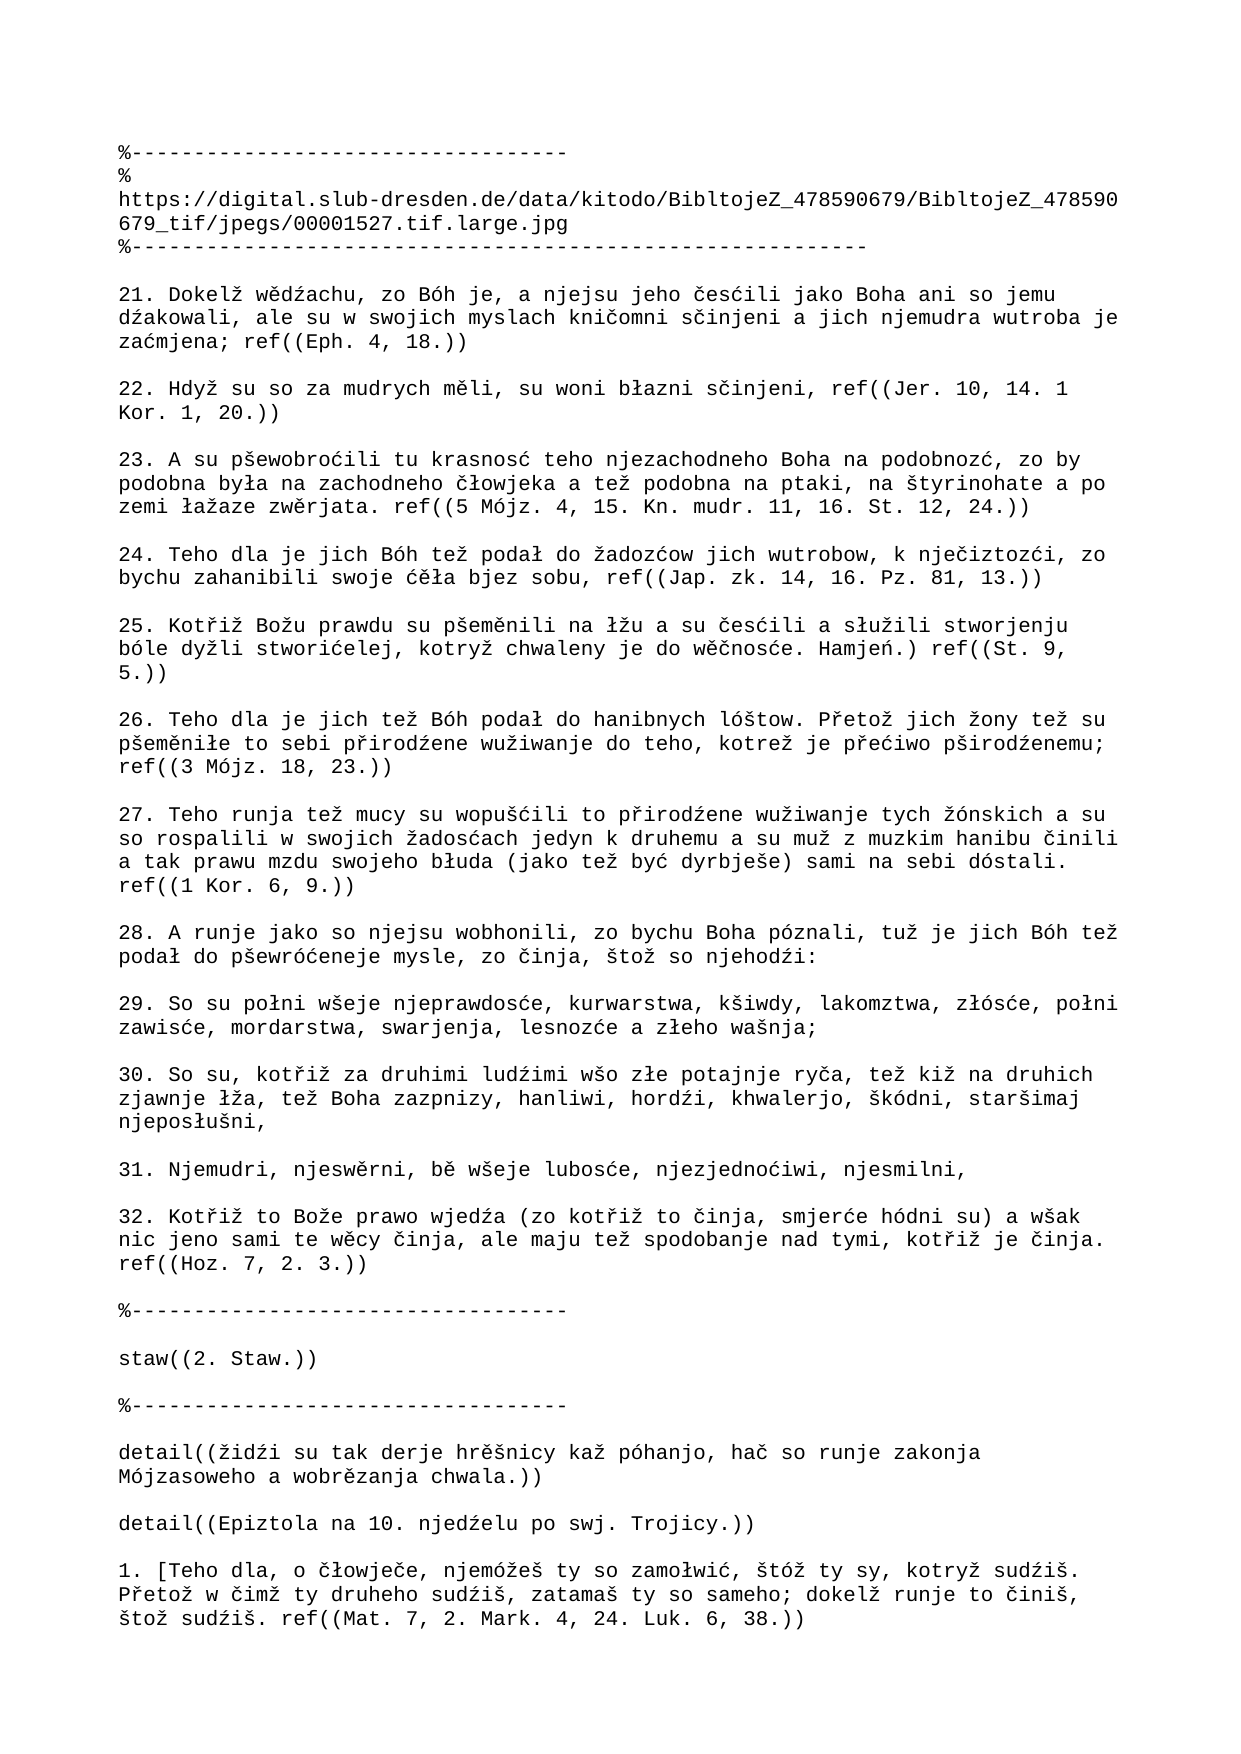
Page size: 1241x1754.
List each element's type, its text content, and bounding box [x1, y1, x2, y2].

text 26. Teho dla je jich tež Bóh podał do hanibnych lóštow. Přetož jich žony tež su pšeměniłe to sebi přirodźene wužiwanje do teho, kotrež je přećiwo pširodźenemu; ref((3 Mójz. 18, 23.)) [118, 709, 1122, 780]
text 31. Njemudri, njeswěrni, bě wšeje lubosće, njezjednoćiwi, njesmilni, [118, 1158, 1122, 1182]
text 32. Kotřiž to Bože prawo wjedźa (zo kotřiž to činja, smjerće hódni su) a wšak nic jeno sami te wěcy činja, ale maju tež spodobanje nad tymi, kotřiž je činja. ref((Hoz. 7, 2. 3.)) [118, 1206, 1122, 1277]
text %----------------------------------------------------------- [118, 236, 1122, 260]
text 29. So su połni wšeje njeprawdosće, kurwarstwa, kšiwdy, lakomztwa, złósće, połni zawisće, mordarstwa, swarjenja, lesnozće a złeho wašnja; [118, 993, 1122, 1040]
text 30. So su, kotřiž za druhimi ludźimi wšo złe potajnje ryča, tež kiž na druhich zjawnje łža, tež Boha zazpnizy, hanliwi, hordźi, khwalerjo, škódni, staršimaj njeposłušni, [118, 1064, 1122, 1135]
text 27. Teho runja tež mucy su wopušćili to přirodźene wužiwanje tych žónskich a su so rospalili w swojich žadosćach jedyn k druhemu a su muž z muzkim hanibu činili a tak prawu mzdu swojeho błuda (jako tež być dyrbješe) sami na sebi dóstali. ref((1 Kor. 6, 9.)) [118, 804, 1122, 898]
text %----------------------------------- [118, 1395, 1122, 1419]
text %----------------------------------- [118, 142, 1122, 165]
text %----------------------------------- [118, 1300, 1122, 1324]
text % https://digital.slub-dresden.de/data/kitodo/BibltojeZ_478590679/BibltojeZ_478590679_tif/jpegs/00001527.tif.large.jpg [118, 165, 1122, 236]
text 22. Hdyž su so za mudrych měli, su woni błazni sčinjeni, ref((Jer. 10, 14. 1 Kor. 1, 20.)) [118, 378, 1122, 426]
text 1. [Teho dla, o čłowječe, njemóžeš ty so zamołwić, štóž ty sy, kotryž sudźiš. Přetož w čimž ty druheho sudźiš, zatamaš ty so sameho; dokelž runje to činiš, štož sudźiš. ref((Mat. 7, 2. Mark. 4, 24. Luk. 6, 38.)) [118, 1561, 1122, 1631]
text detail((židźi su tak derje hrěšnicy kaž póhanjo, hač so runje zakonja Mójzasoweho a wobrězanja chwala.)) [118, 1442, 1122, 1489]
text 23. A su pšewobroćili tu krasnosć teho njezachodneho Boha na podobnozć, zo by podobna była na zachodneho čłowjeka a tež podobna na ptaki, na štyrinohate a po zemi łažaze zwěrjata. ref((5 Mójz. 4, 15. Kn. mudr. 11, 16. St. 12, 24.)) [118, 449, 1122, 520]
text 28. A runje jako so njejsu wobhonili, zo bychu Boha póznali, tuž je jich Bóh tež podał do pšewróćeneje mysle, zo činja, štož so njehodźi: [118, 922, 1122, 969]
text 25. Kotřiž Božu prawdu su pšeměnili na łžu a su česćili a słužili stworjenju bóle dyžli stworićelej, kotryž chwaleny je do wěčnosće. Hamjeń.) ref((St. 9, 5.)) [118, 615, 1122, 686]
text 21. Dokelž wědźachu, zo Bóh je, a njejsu jeho česćili jako Boha ani so jemu dźakowali, ale su w swojich myslach kničomni sčinjeni a jich njemudra wutroba je zaćmjena; ref((Eph. 4, 18.)) [118, 284, 1122, 354]
text 24. Teho dla je jich Bóh tež podał do žadozćow jich wutrobow, k nječiztozći, zo bychu zahanibili swoje ćěła bjez sobu, ref((Jap. zk. 14, 16. Pz. 81, 13.)) [118, 544, 1122, 591]
text staw((2. Staw.)) [118, 1348, 1122, 1371]
text detail((Epiztola na 10. njedźelu po swj. Trojicy.)) [118, 1513, 1122, 1537]
